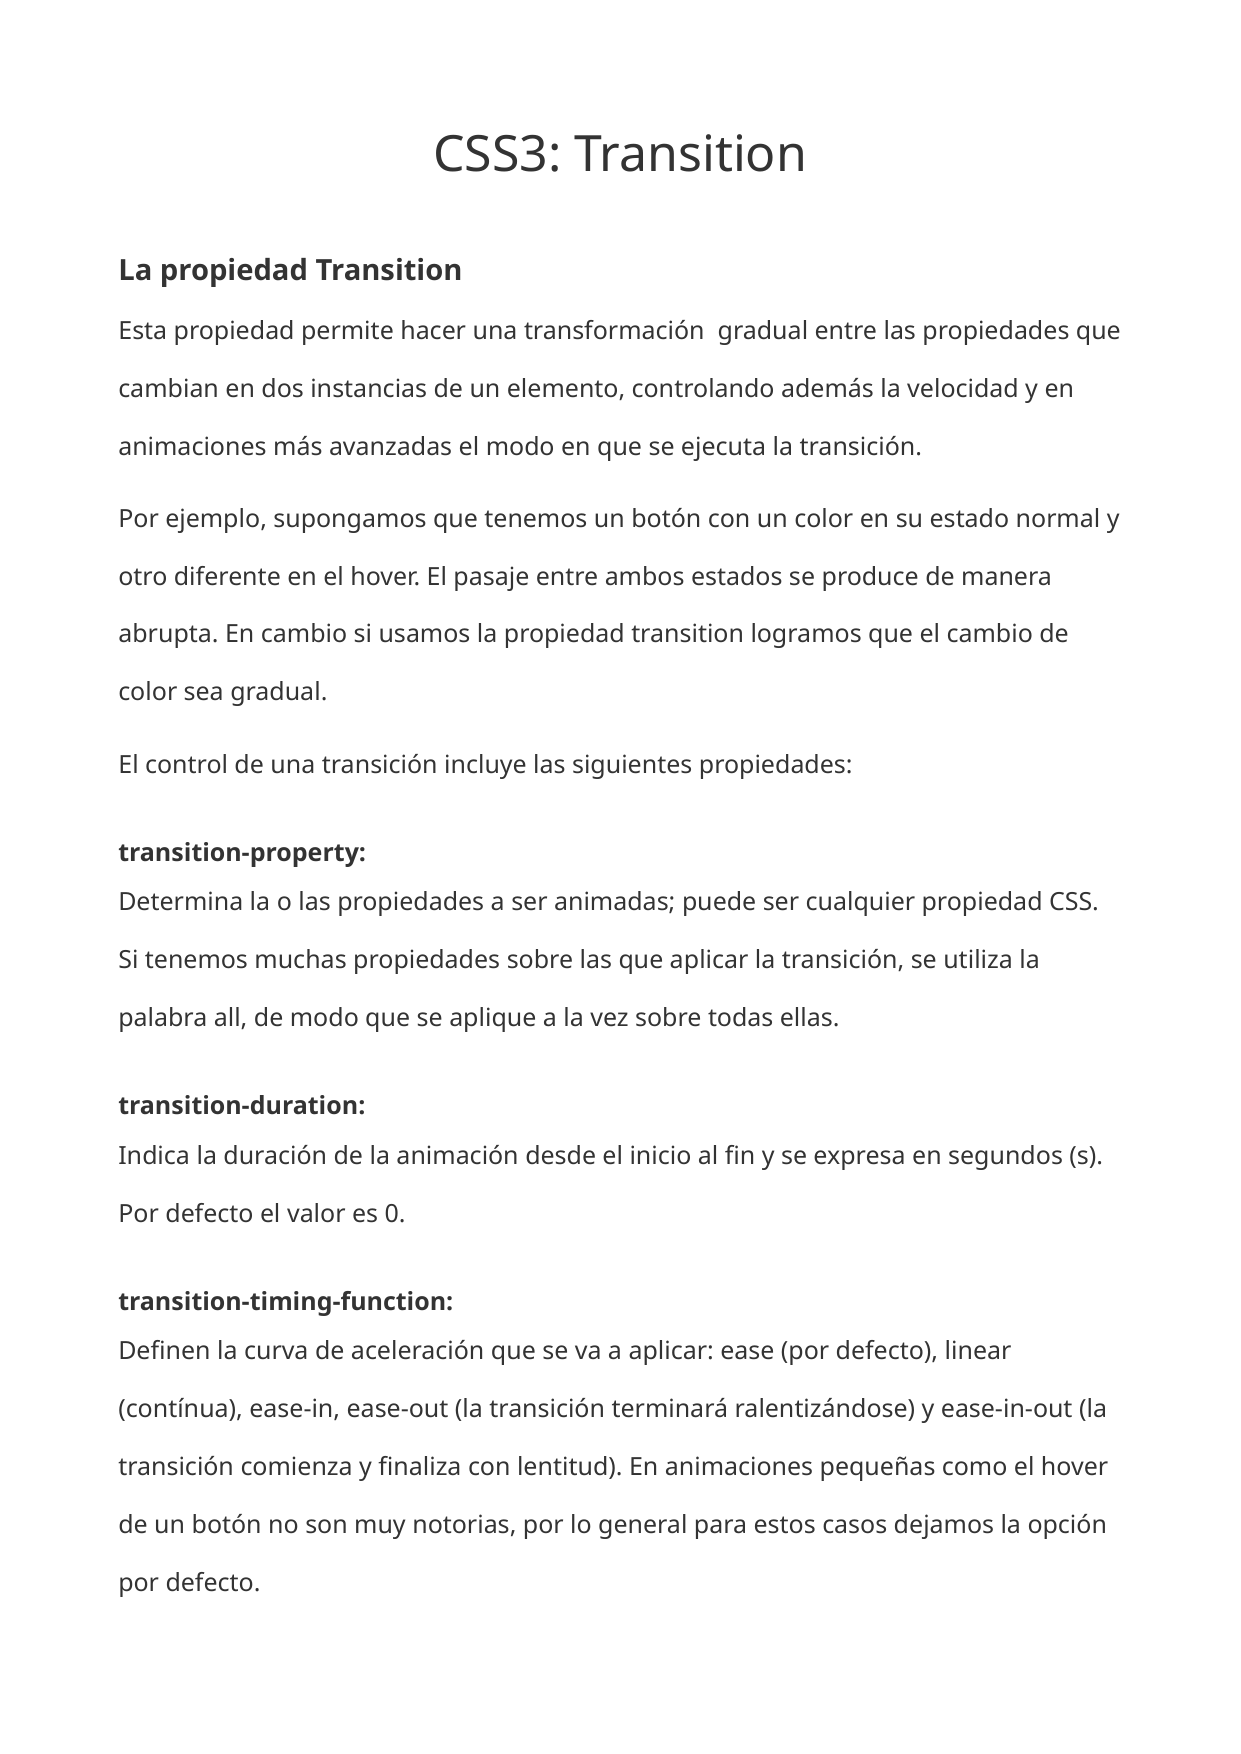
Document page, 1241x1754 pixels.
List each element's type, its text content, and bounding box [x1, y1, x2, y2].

subtitle transition-duration: [118, 1088, 1122, 1122]
text Definen la curva de aceleración que se va a aplicar: ease (por defecto), linear (contínua), ease-in, ease-out (la transición terminará ralentizándose) y ease-in-out (la transición comienza y finaliza con lentitud). En animaciones pequeñas como el hover de un botón no son muy notorias, por lo general para estos casos dejamos la opción por defecto. [118, 1333, 1122, 1598]
text Esta propiedad permite hacer una transformación gradual entre las propiedades que cambian en dos instancias de un elemento, controlando además la velocidad y en animaciones más avanzadas el modo en que se ejecuta la transición. [118, 312, 1122, 462]
subtitle CSS3: Transition [118, 118, 1122, 186]
text Indica la duración de la animación desde el inicio al fin y se expresa en segundos (s). Por defecto el valor es 0. [118, 1137, 1122, 1229]
subtitle transition-timing-function: [118, 1283, 1122, 1317]
text Por ejemplo, supongamos que tenemos un botón con un color en su estado normal y otro diferente en el hover. El pasaje entre ambos estados se produce de manera abrupta. En cambio si usamos la propiedad transition logramos que el cambio de color sea gradual. [118, 501, 1122, 708]
subtitle La propiedad Transition [118, 249, 1122, 289]
text Determina la o las propiedades a ser animadas; puede ser cualquier propiedad CSS. Si tenemos muchas propiedades sobre las que aplicar la transición, se utiliza la palabra all, de modo que se aplique a la vez sobre todas ellas. [118, 884, 1122, 1034]
text El control de una transición incluye las siguientes propiedades: [118, 746, 1122, 780]
subtitle transition-property: [118, 834, 1122, 868]
